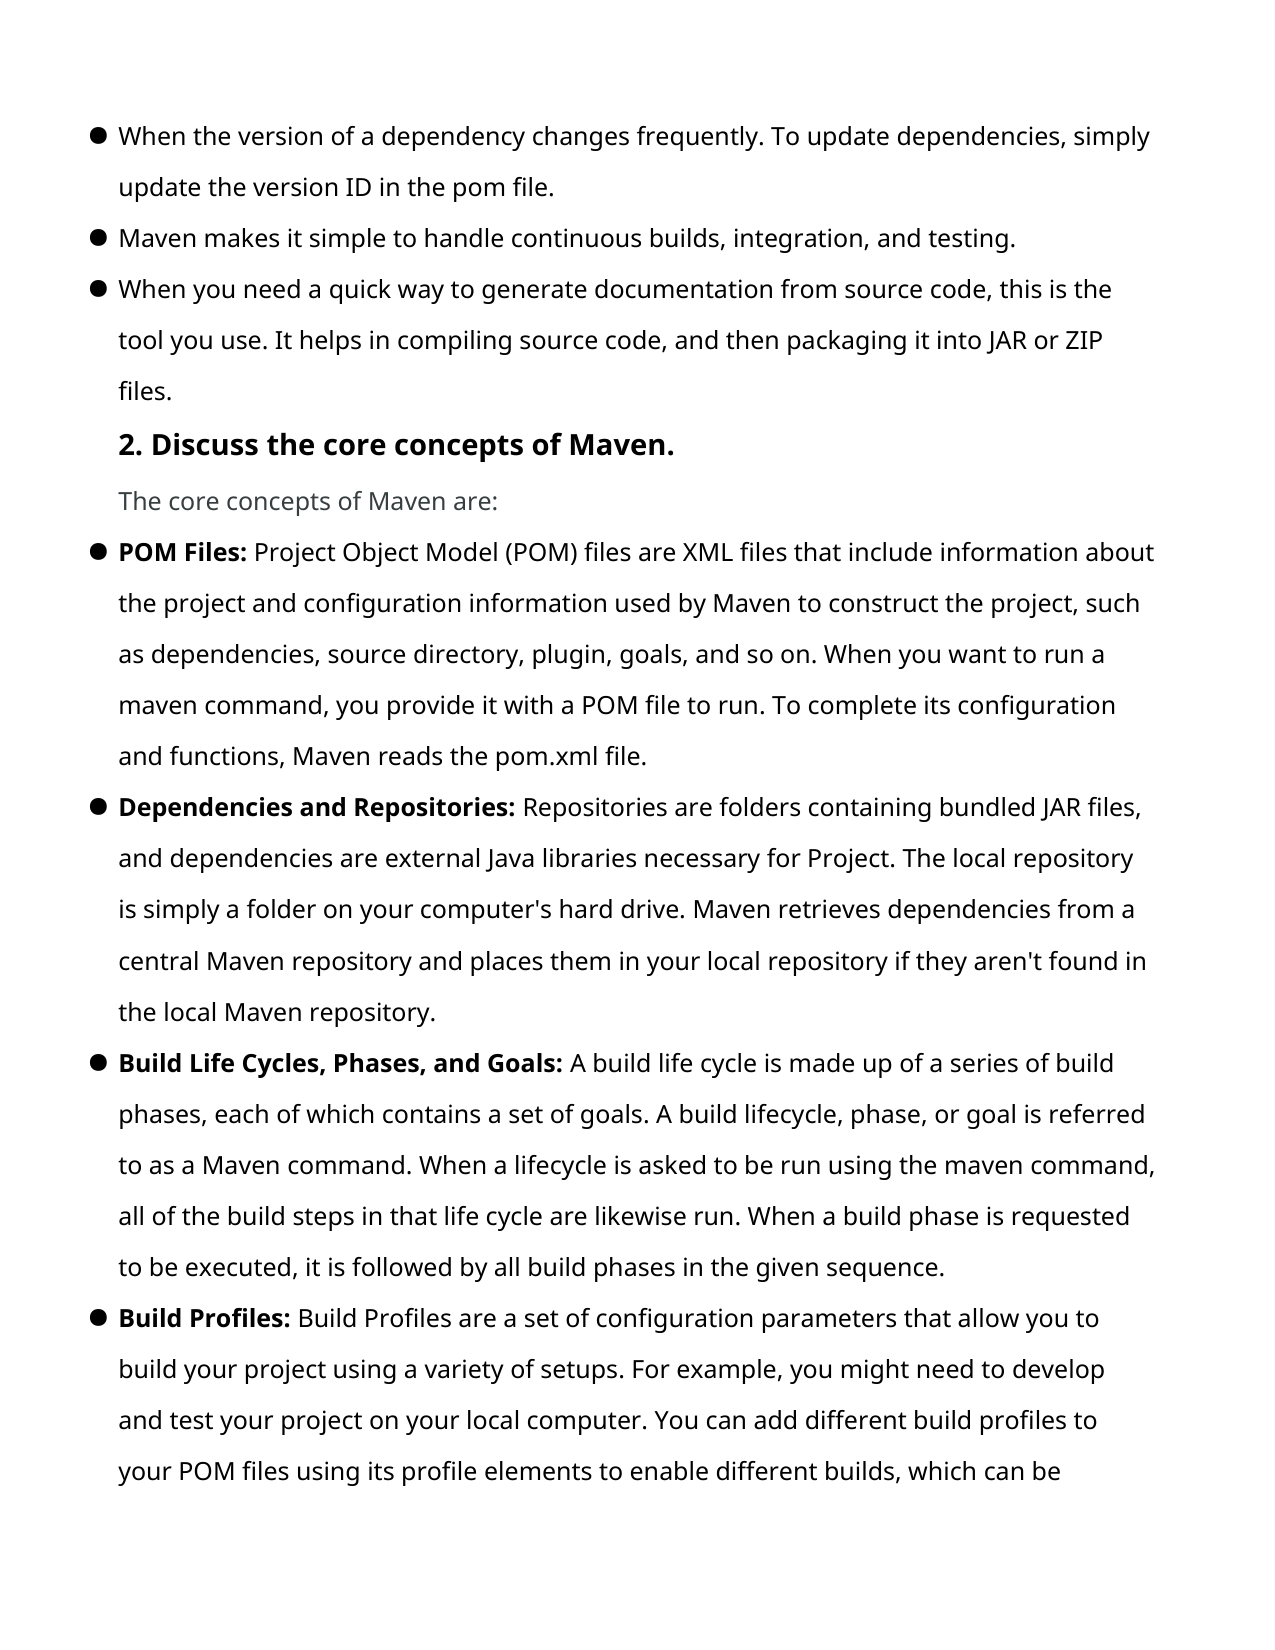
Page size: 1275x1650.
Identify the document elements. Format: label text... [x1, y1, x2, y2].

list Build Life Cycles, Phases, and Goals: A build life cycle is made up of a series of build phases, each of which contains a set of goals. A build lifecycle, phase, or goal is referred to as a Maven command. When a lifecycle is asked to be run using the maven command, all of the build steps in that life cycle are likewise run. When a build phase is requested to be executed, it is followed by all build phases in the given sequence. [118, 1045, 1157, 1283]
subtitle 2. Discuss the core concepts of Maven. [118, 424, 1157, 464]
list Maven makes it simple to handle continuous builds, integration, and testing. [118, 220, 1157, 254]
list When the version of a dependency changes frequently. To update dependencies, simply update the version ID in the pom file. [118, 118, 1157, 203]
list When you need a quick way to generate documentation from source code, this is the tool you use. It helps in compiling source code, and then packaging it into JAR or ZIP files. [118, 271, 1157, 407]
list Build Profiles: Build Profiles are a set of configuration parameters that allow you to build your project using a variety of setups. For example, you might need to develop and test your project on your local computer. You can add different build profiles to your POM files using its profile elements to enable different builds, which can be [118, 1301, 1157, 1488]
text The core concepts of Maven are: [118, 484, 1157, 518]
list Dependencies and Repositories: Repositories are folders containing bundled JAR files, and dependencies are external Java libraries necessary for Project. The local repository is simply a folder on your computer's hard drive. Maven retrieves dependencies from a central Maven repository and places them in your local repository if they aren't found in the local Maven repository. [118, 790, 1157, 1028]
list POM Files: Project Object Model (POM) files are XML files that include information about the project and configuration information used by Maven to construct the project, such as dependencies, source directory, plugin, goals, and so on. When you want to run a maven command, you provide it with a POM file to run. To complete its configuration and functions, Maven reads the pom.xml file. [118, 535, 1157, 773]
